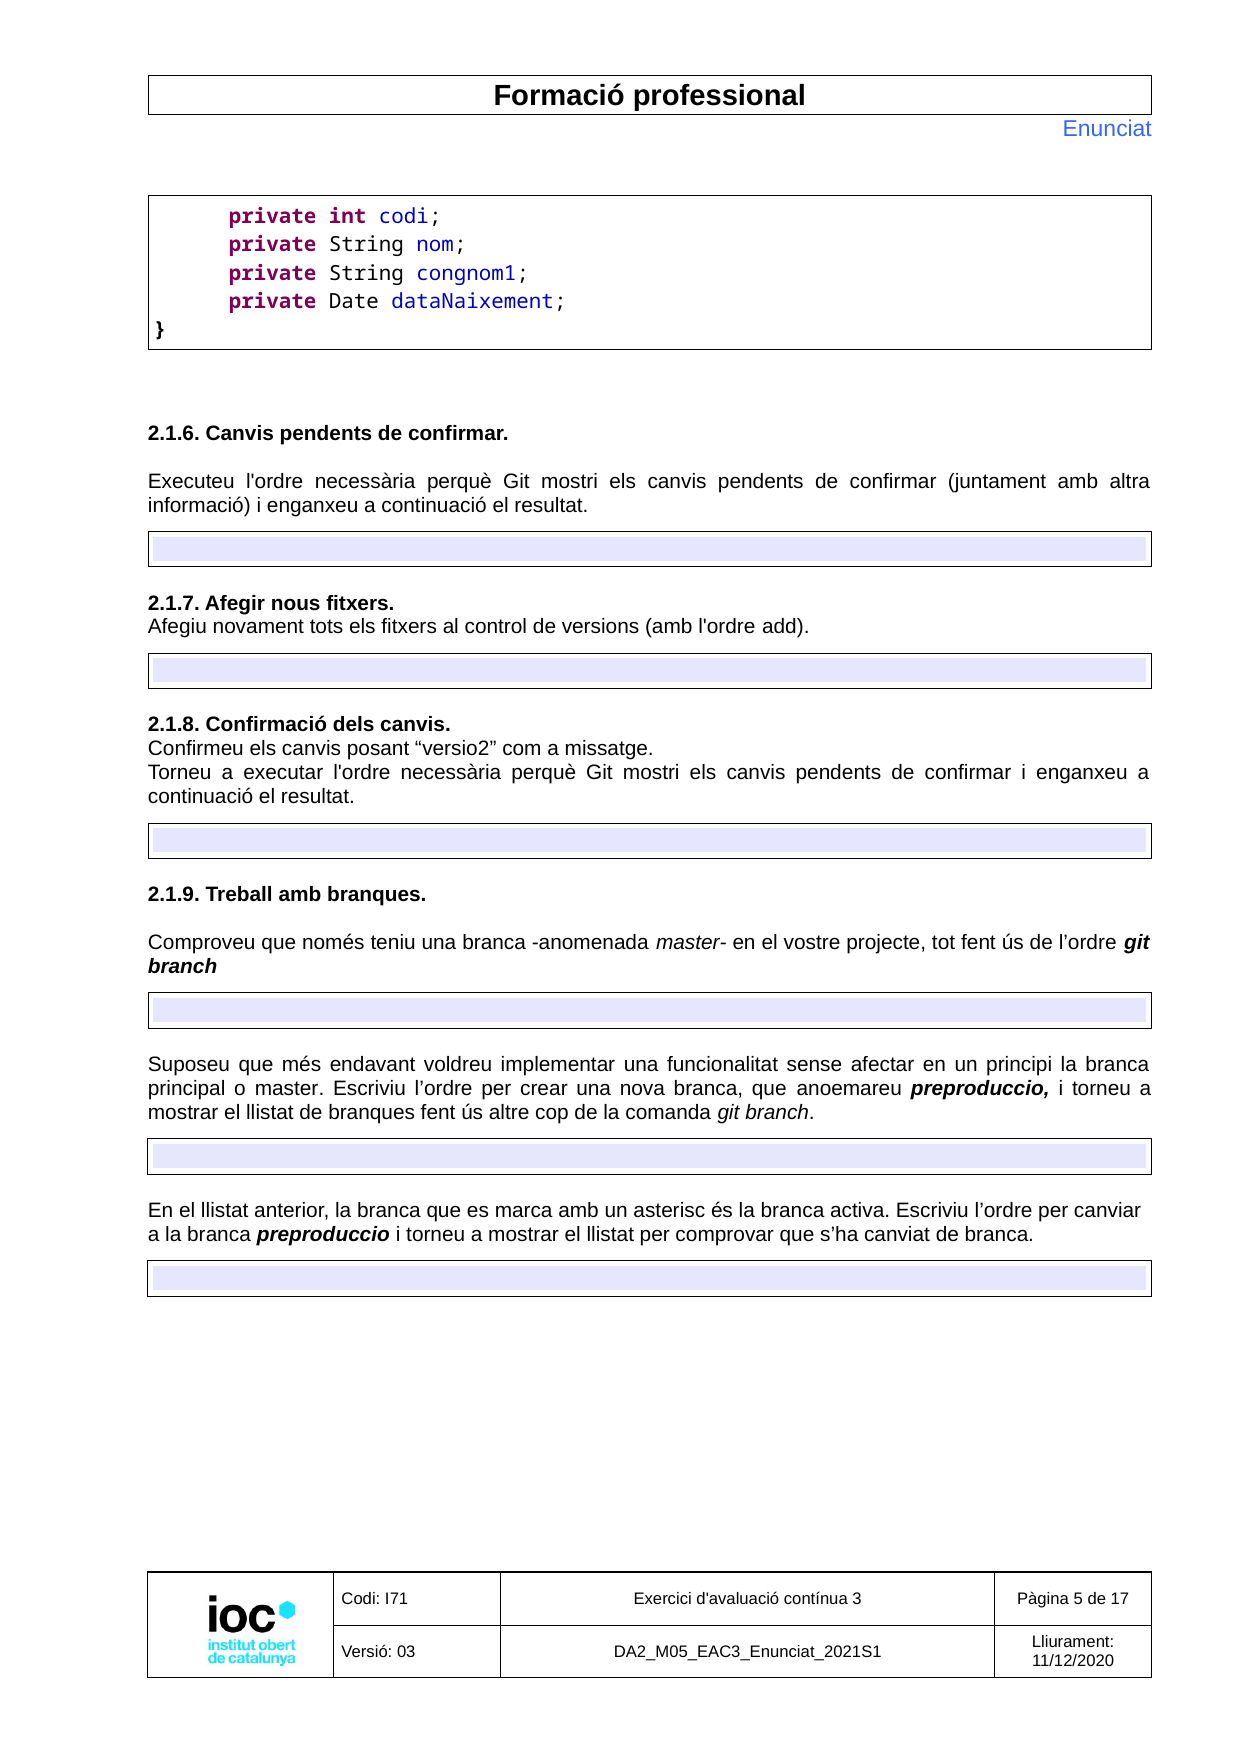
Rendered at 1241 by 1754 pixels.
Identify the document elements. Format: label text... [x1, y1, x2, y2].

text Suposeu que més endavant voldreu implementar una funcionalitat sense afectar en un principi la branca principal o master. Escriviu l’ordre per crear una nova branca, que anoemareu preproduccio, i torneu a mostrar el llistat de branques fent ús altre cop de la comanda git branch. [148, 1052, 1151, 1124]
table_header private int codi; private String nom; private String congnom1; private Date dataNaixement; } [149, 196, 1151, 349]
text Afegiu novament tots els fitxers al control de versions (amb l'ordre add). [148, 614, 1151, 638]
table_header [149, 824, 1151, 858]
text Comproveu que només teniu una branca -anomenada master- en el vostre projecte, tot fent ús de l’ordre git branch [148, 930, 1151, 978]
table_header [149, 532, 1151, 566]
text En el llistat anterior, la branca que es marca amb un asterisc és la branca activa. Escriviu l’ordre per canviar a la branca preproduccio i torneu a mostrar el llistat per comprovar que s’ha canviat de branca. [148, 1198, 1151, 1246]
text 2.1.9. Treball amb branques. [148, 882, 1151, 906]
text Confirmeu els canvis posant “versio2” com a missatge. [148, 736, 1151, 760]
table_header [148, 1261, 1151, 1296]
text Executeu l'ordre necessària perquè Git mostri els canvis pendents de confirmar (juntament amb altra informació) i enganxeu a continuació el resultat. [148, 468, 1151, 516]
text 2.1.7. Afegir nous fitxers. [148, 590, 1151, 614]
table_header [148, 1139, 1151, 1174]
picture [195, 1581, 309, 1677]
table_header [149, 993, 1151, 1028]
text Torneu a executar l'ordre necessària perquè Git mostri els canvis pendents de confirmar i enganxeu a continuació el resultat. [148, 760, 1151, 808]
text 2.1.8. Confirmació dels canvis. [148, 712, 1151, 736]
text 2.1.6. Canvis pendents de confirmar. [148, 421, 1151, 444]
table_header [149, 654, 1151, 688]
